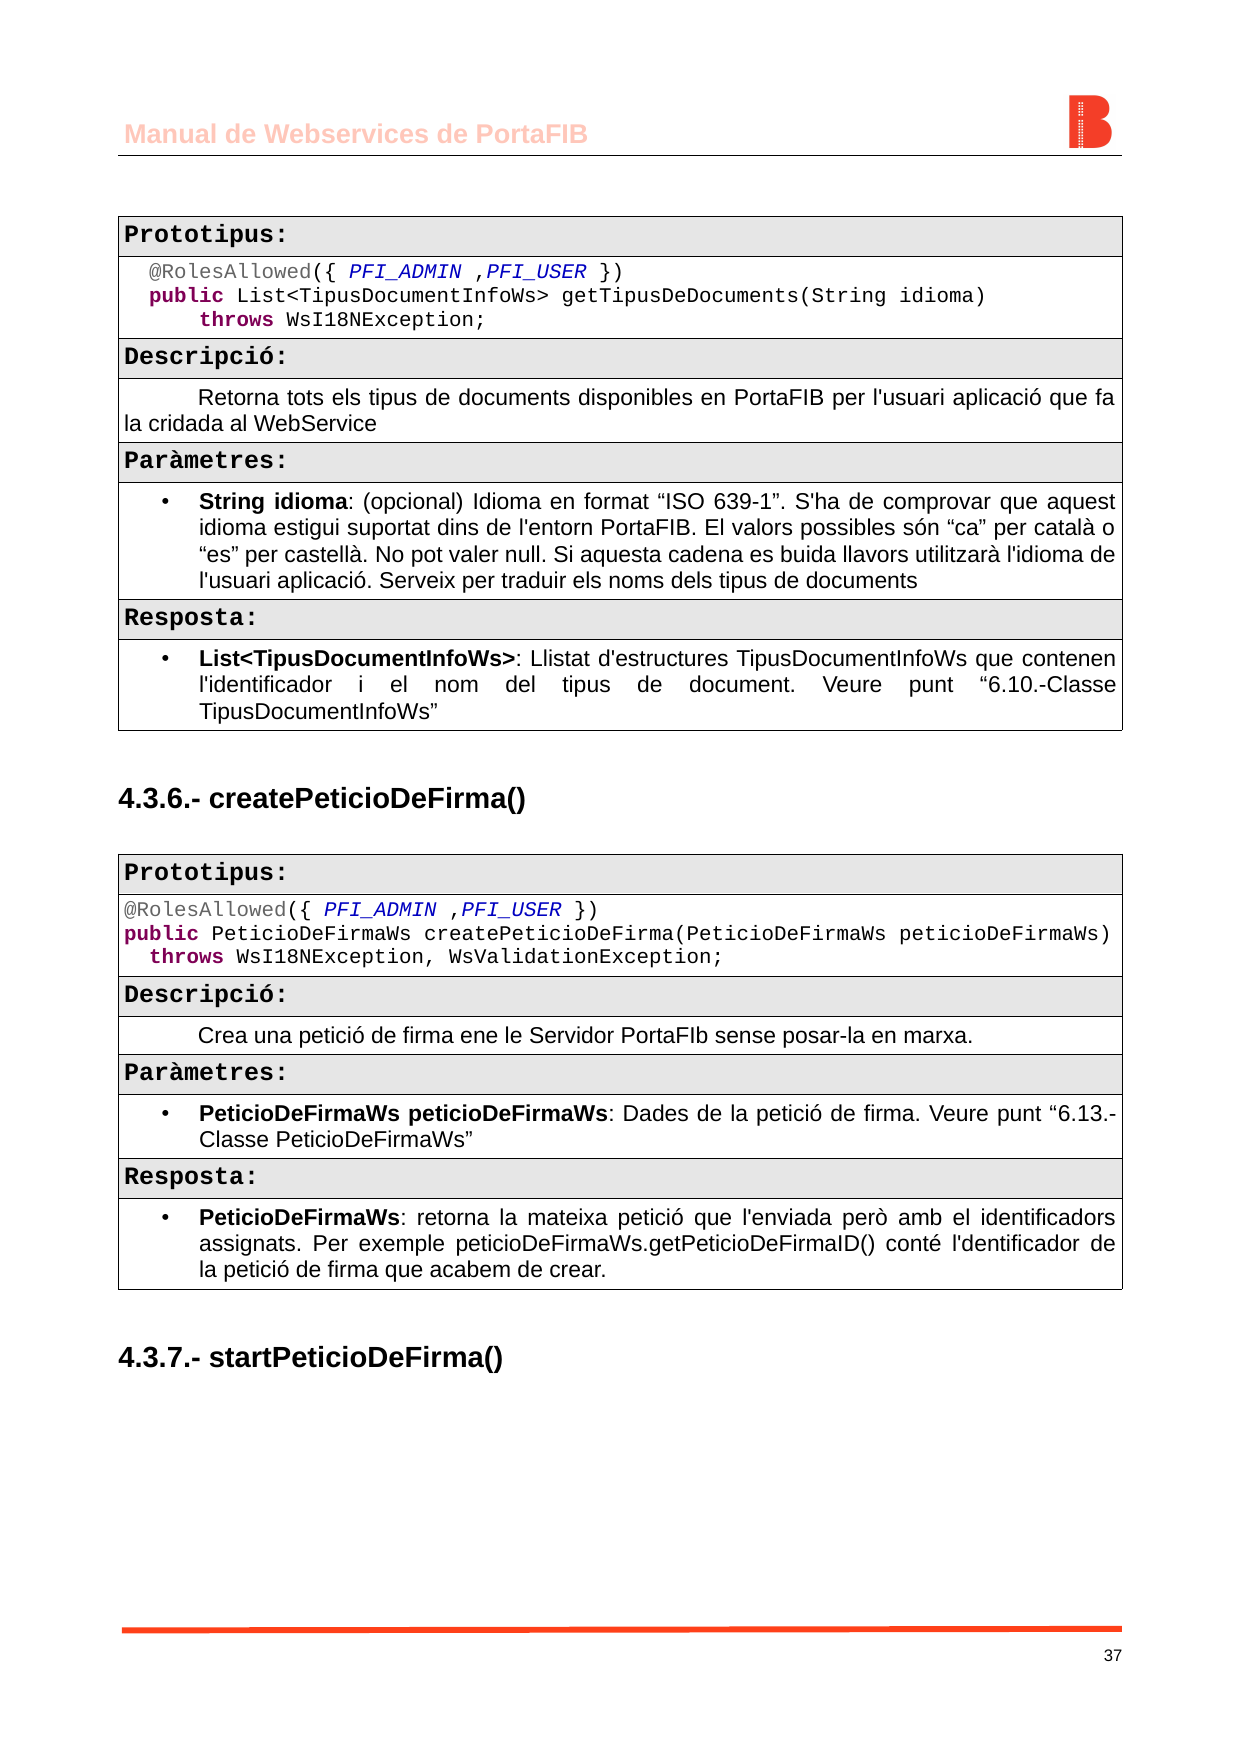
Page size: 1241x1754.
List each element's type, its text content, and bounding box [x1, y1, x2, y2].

table_cell Resposta: [119, 600, 1122, 639]
table_cell Retorna tots els tipus de documents disponibles en PortaFIB per l'usuari aplicació que fa la cridada al WebService [119, 379, 1122, 442]
table_cell Descripció: [119, 339, 1122, 378]
table_cell PeticioDeFirmaWs: retorna la mateixa petició que l'enviada però amb el identificadors assignats. Per exemple peticioDeFirmaWs.getPeticioDeFirmaID() conté l'dentificador de la petició de firma que acabem de crear. [119, 1199, 1122, 1288]
picture [1063, 94, 1117, 150]
table_cell Resposta: [119, 1159, 1122, 1198]
subtitle createPeticioDeFirma() [118, 781, 1122, 815]
table_cell @RolesAllowed({ PFI_ADMIN ,PFI_USER }) public PeticioDeFirmaWs createPeticioDeFirma(PeticioDeFirmaWs peticioDeFirmaWs) throws WsI18NException, WsValidationException; [119, 895, 1122, 976]
table_cell Paràmetres: [119, 443, 1122, 482]
table_cell Descripció: [119, 977, 1122, 1016]
table_header Prototipus: [119, 217, 1122, 256]
table_cell @RolesAllowed({ PFI_ADMIN ,PFI_USER }) public List<TipusDocumentInfoWs> getTipusDeDocuments(String idioma) throws WsI18NException; [119, 257, 1122, 338]
table_cell PeticioDeFirmaWs peticioDeFirmaWs: Dades de la petició de firma. Veure punt “6.13.-Classe PeticioDeFirmaWs” [119, 1095, 1122, 1158]
table_cell List<TipusDocumentInfoWs>: Llistat d'estructures TipusDocumentInfoWs que contenen l'identificador i el nom del tipus de document. Veure punt “6.10.-Classe TipusDocumentInfoWs” [119, 640, 1122, 730]
table_cell String idioma: (opcional) Idioma en format “ISO 639-1”. S'ha de comprovar que aquest idioma estigui suportat dins de l'entorn PortaFIB. El valors possibles són “ca” per català o “es” per castellà. No pot valer null. Si aquesta cadena es buida llavors utilitzarà l'idioma de l'usuari aplicació. Serveix per traduir els noms dels tipus de documents [119, 483, 1122, 599]
table_cell Paràmetres: [119, 1055, 1122, 1094]
table_cell Crea una petició de firma ene le Servidor PortaFIb sense posar-la en marxa. [119, 1017, 1122, 1054]
subtitle startPeticioDeFirma() [118, 1340, 1122, 1373]
table_header Prototipus: [119, 855, 1122, 893]
